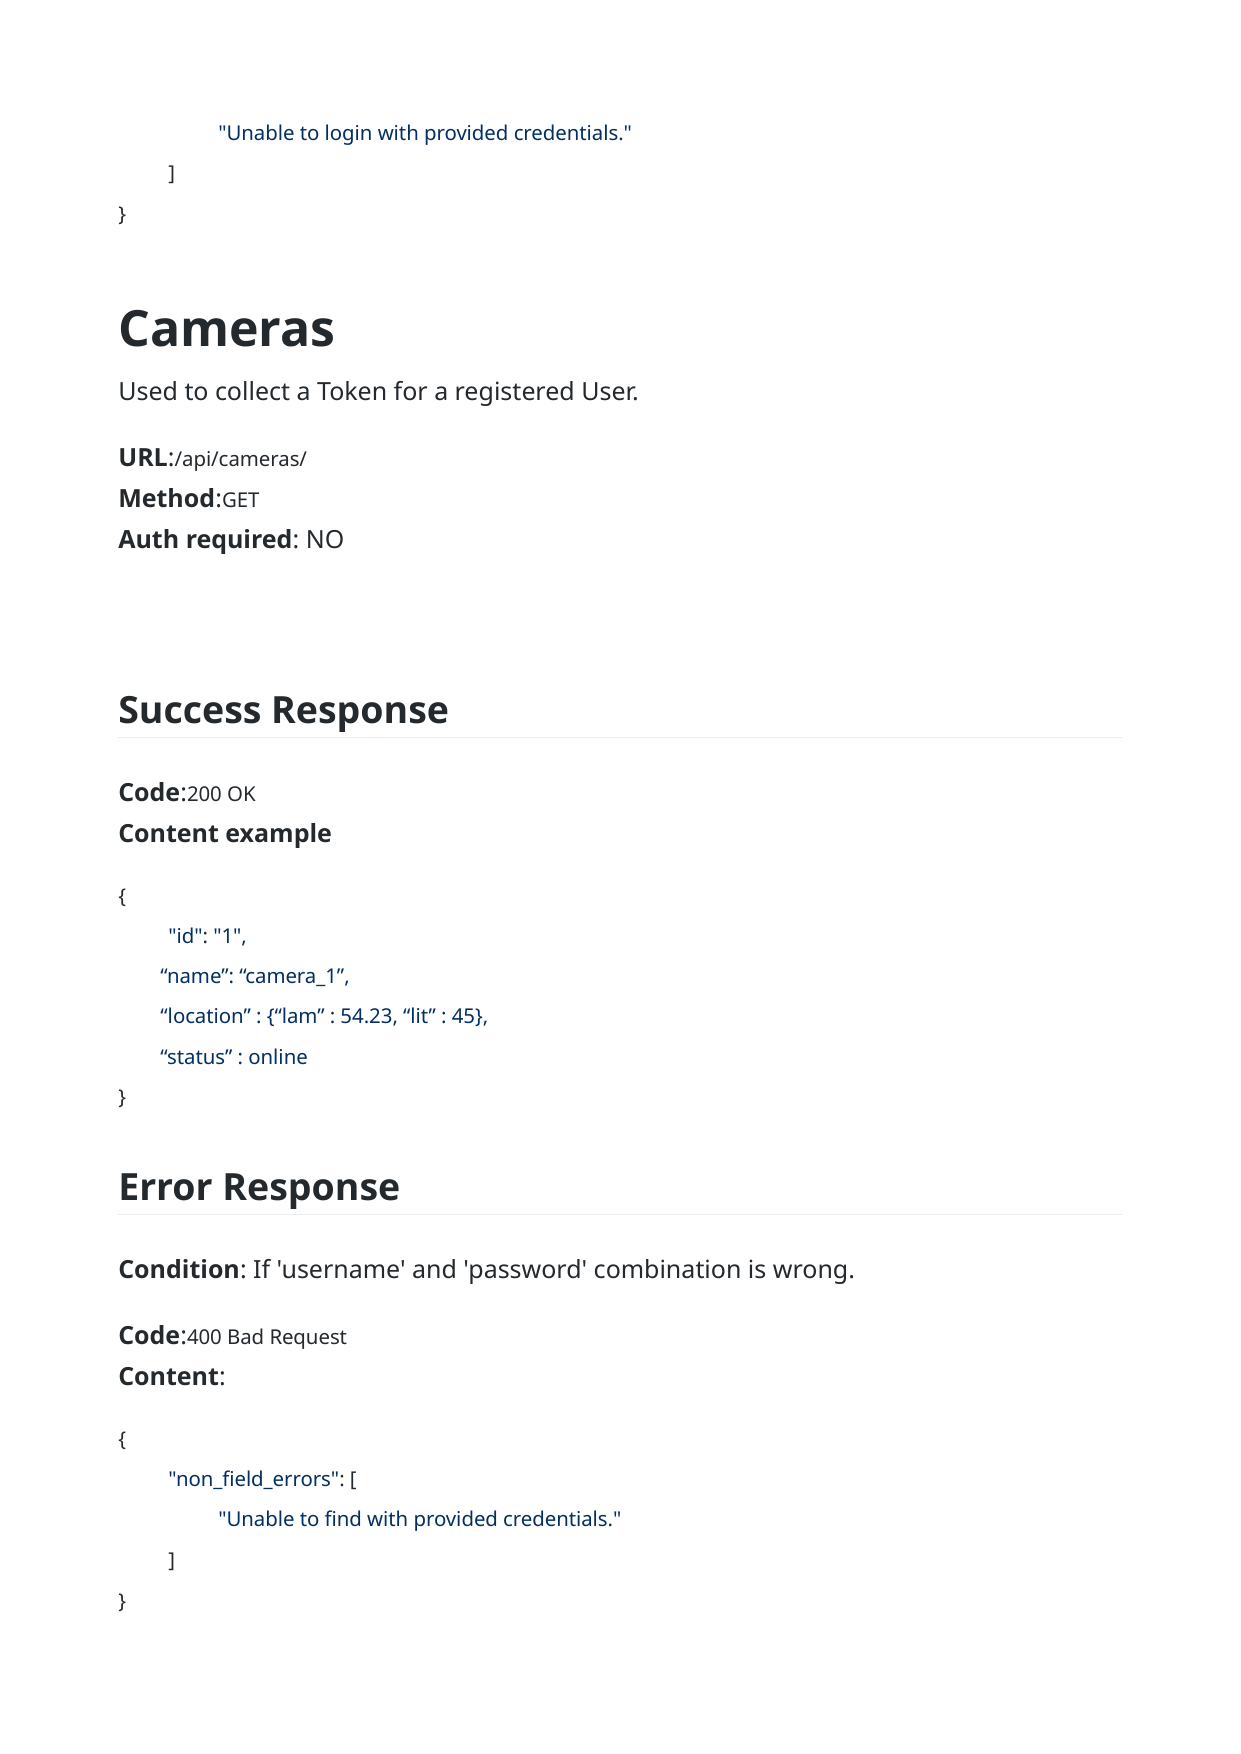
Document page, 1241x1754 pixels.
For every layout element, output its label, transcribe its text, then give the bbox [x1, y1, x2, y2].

text Method:GET [118, 481, 1122, 514]
text Condition: If 'username' and 'password' combination is wrong. [118, 1252, 1122, 1286]
text Content example [118, 816, 1122, 849]
text "Unable to find with provided credentials." [118, 1505, 1122, 1533]
text } [118, 199, 1122, 227]
text Code:200 OK [118, 775, 1122, 809]
subtitle Error Response [118, 1160, 1122, 1214]
text ] [118, 159, 1122, 187]
text “status” : online [118, 1042, 1122, 1070]
subtitle Success Response [118, 683, 1122, 737]
text Content: [118, 1358, 1122, 1392]
text Used to collect a Token for a registered User. [118, 374, 1122, 408]
text URL:/api/cameras/ [118, 440, 1122, 474]
text “location” : {“lam” : 54.23, “lit” : 45}, [118, 1002, 1122, 1030]
text ] [118, 1546, 1122, 1574]
text Code:400 Bad Request [118, 1318, 1122, 1352]
text { [118, 1424, 1122, 1452]
subtitle Cameras [118, 293, 1122, 361]
text } [118, 1586, 1122, 1614]
text "Unable to login with provided credentials." [118, 118, 1122, 146]
text “name”: “camera_1”, [118, 962, 1122, 990]
text { [118, 881, 1122, 909]
text Auth required: NO [118, 521, 1122, 555]
text "non_field_errors": [ [118, 1464, 1122, 1492]
text } [118, 1082, 1122, 1110]
text "id": "1", [118, 921, 1122, 949]
